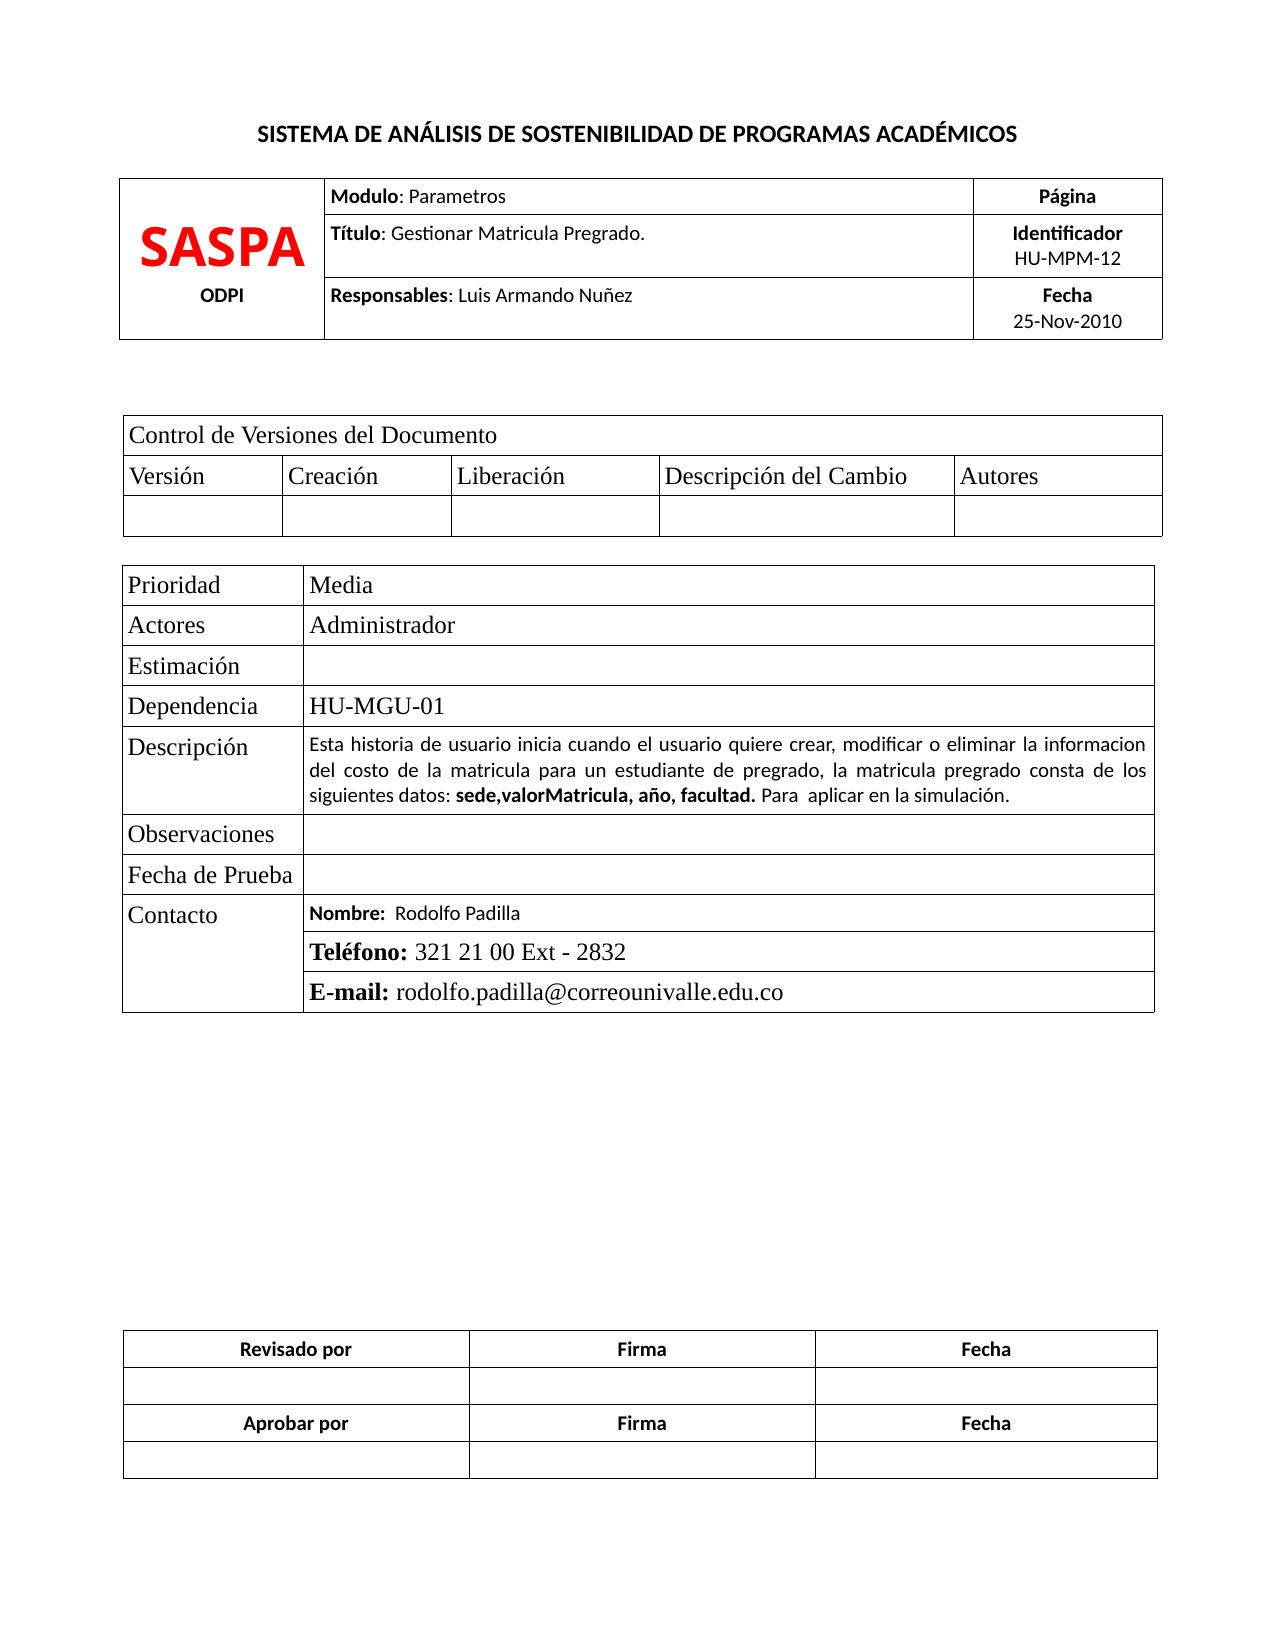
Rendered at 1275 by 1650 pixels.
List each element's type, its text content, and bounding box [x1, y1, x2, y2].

table_cell [283, 496, 451, 536]
table_cell [124, 496, 282, 536]
table_cell Estimación [123, 646, 303, 685]
table_cell Administrador [304, 606, 1154, 645]
table_cell [304, 815, 1154, 854]
table_cell Teléfono: 321 21 00 Ext - 2832 [304, 932, 1154, 971]
table_cell Esta historia de usuario inicia cuando el usuario quiere crear, modificar o eliminar la informacion del costo de la matricula para un estudiante de pregrado, la matricula pregrado consta de los siguientes datos: sede,valorMatricula, año, facultad. Para aplicar en la simulación. [304, 727, 1154, 813]
table_cell Versión [124, 456, 282, 495]
table_cell Liberación [452, 456, 659, 495]
table_cell [304, 646, 1154, 685]
table_header Control de Versiones del Documento [124, 416, 1162, 455]
table_cell [452, 496, 659, 536]
table_header Prioridad [123, 566, 303, 605]
table_cell Contacto [123, 895, 303, 1012]
table_cell Actores [123, 606, 303, 645]
table_cell [660, 496, 954, 536]
table_cell [955, 496, 1162, 536]
table_cell Fecha de Prueba [123, 855, 303, 894]
table_cell Observaciones [123, 815, 303, 854]
table_cell HU-MGU-01 [304, 686, 1154, 726]
table_cell Descripción [123, 727, 303, 813]
table_header Media [304, 566, 1154, 605]
table_cell Nombre: Rodolfo Padilla [304, 895, 1154, 931]
table_cell Autores [955, 456, 1162, 495]
table_cell [304, 855, 1154, 894]
table_cell E-mail: rodolfo.padilla@correounivalle.edu.co [304, 972, 1154, 1012]
table_cell Creación [283, 456, 451, 495]
table_cell Descripción del Cambio [660, 456, 954, 495]
table_cell Dependencia [123, 686, 303, 726]
